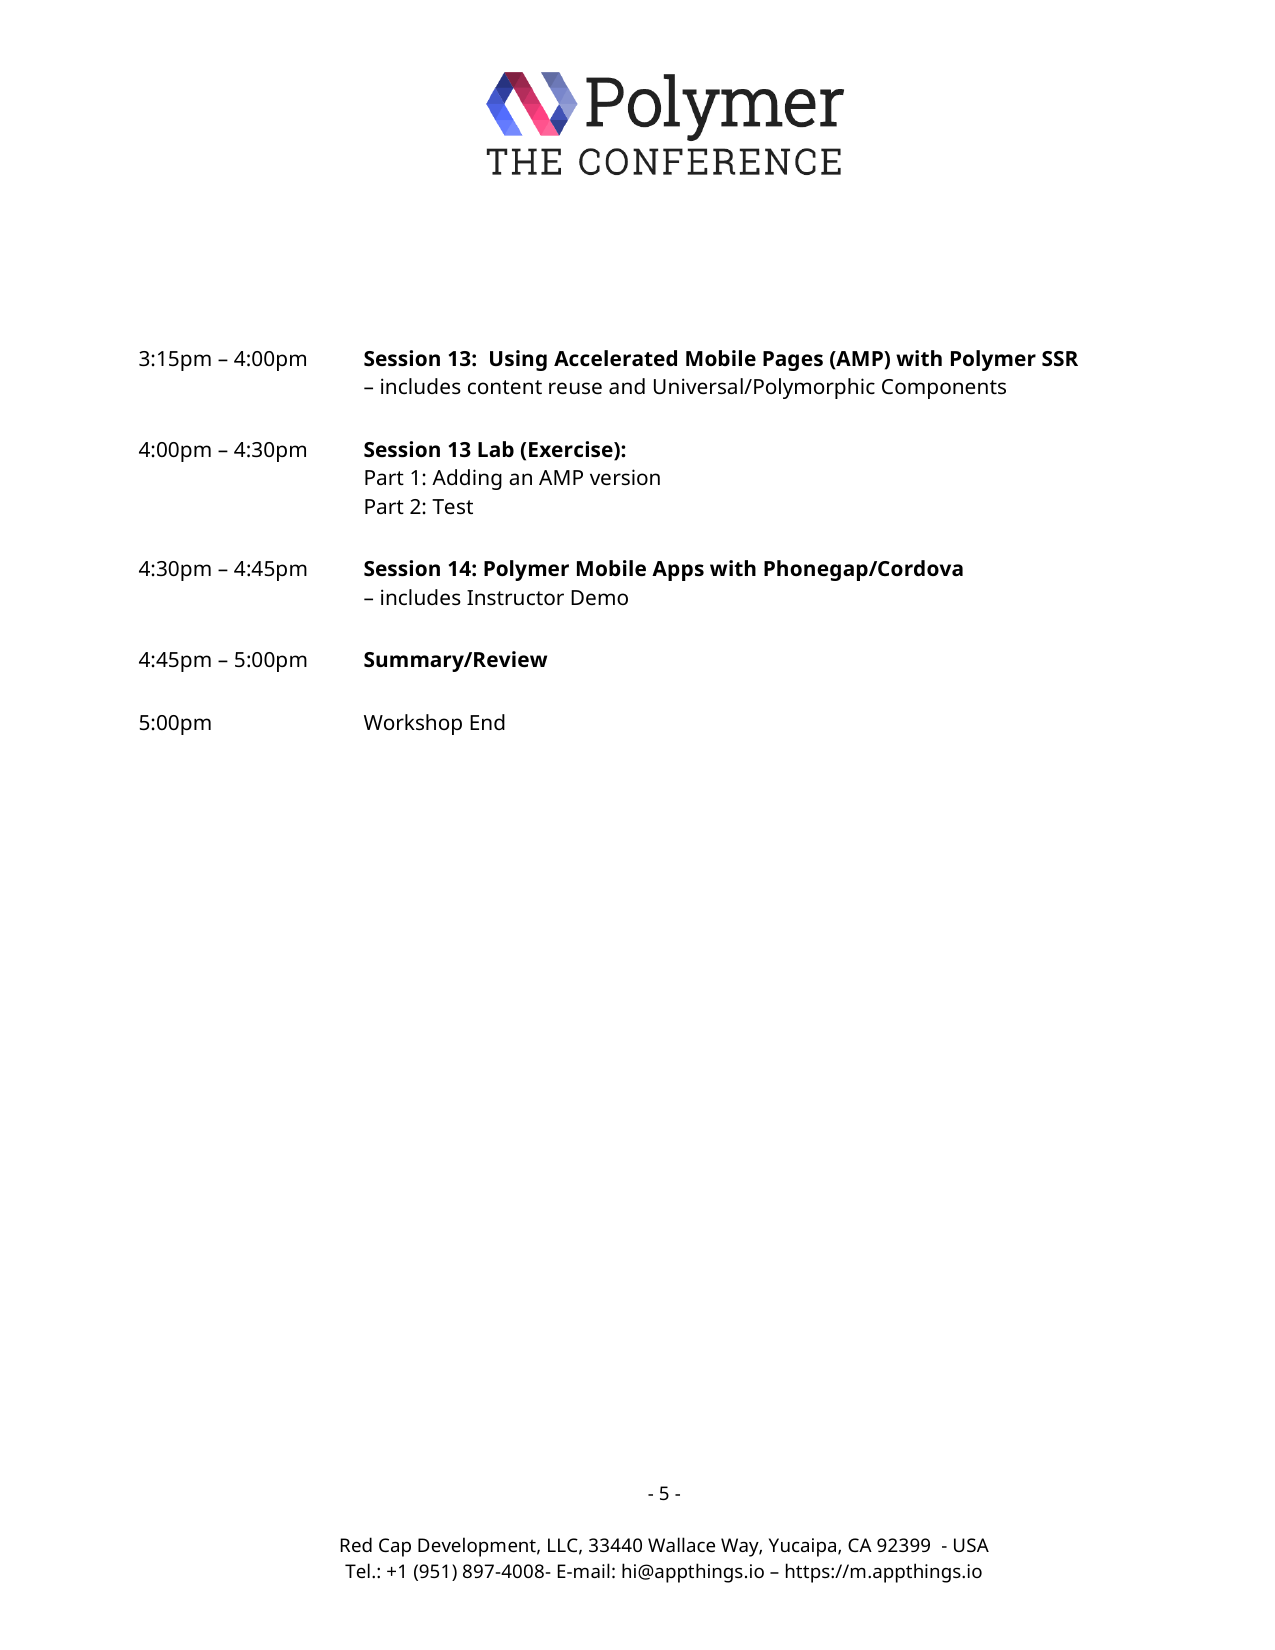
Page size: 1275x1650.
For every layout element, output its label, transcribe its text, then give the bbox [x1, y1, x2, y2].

text – includes Instructor Demo [138, 583, 1190, 611]
text 4:00pm – 4:30pm Session 13 Lab (Exercise): Part 1: Adding an AMP version Part 2: Test [138, 435, 1190, 520]
text – includes content reuse and Universal/Polymorphic Components [138, 372, 1190, 401]
text 5:00pm Workshop End [138, 708, 1190, 736]
text 4:45pm – 5:00pm Summary/Review [138, 645, 1190, 674]
picture [476, 67, 852, 185]
text 3:15pm – 4:00pm Session 13: Using Accelerated Mobile Pages (AMP) with Polymer SSR [138, 344, 1190, 372]
text 4:30pm – 4:45pm Session 14: Polymer Mobile Apps with Phonegap/Cordova [138, 554, 1190, 583]
